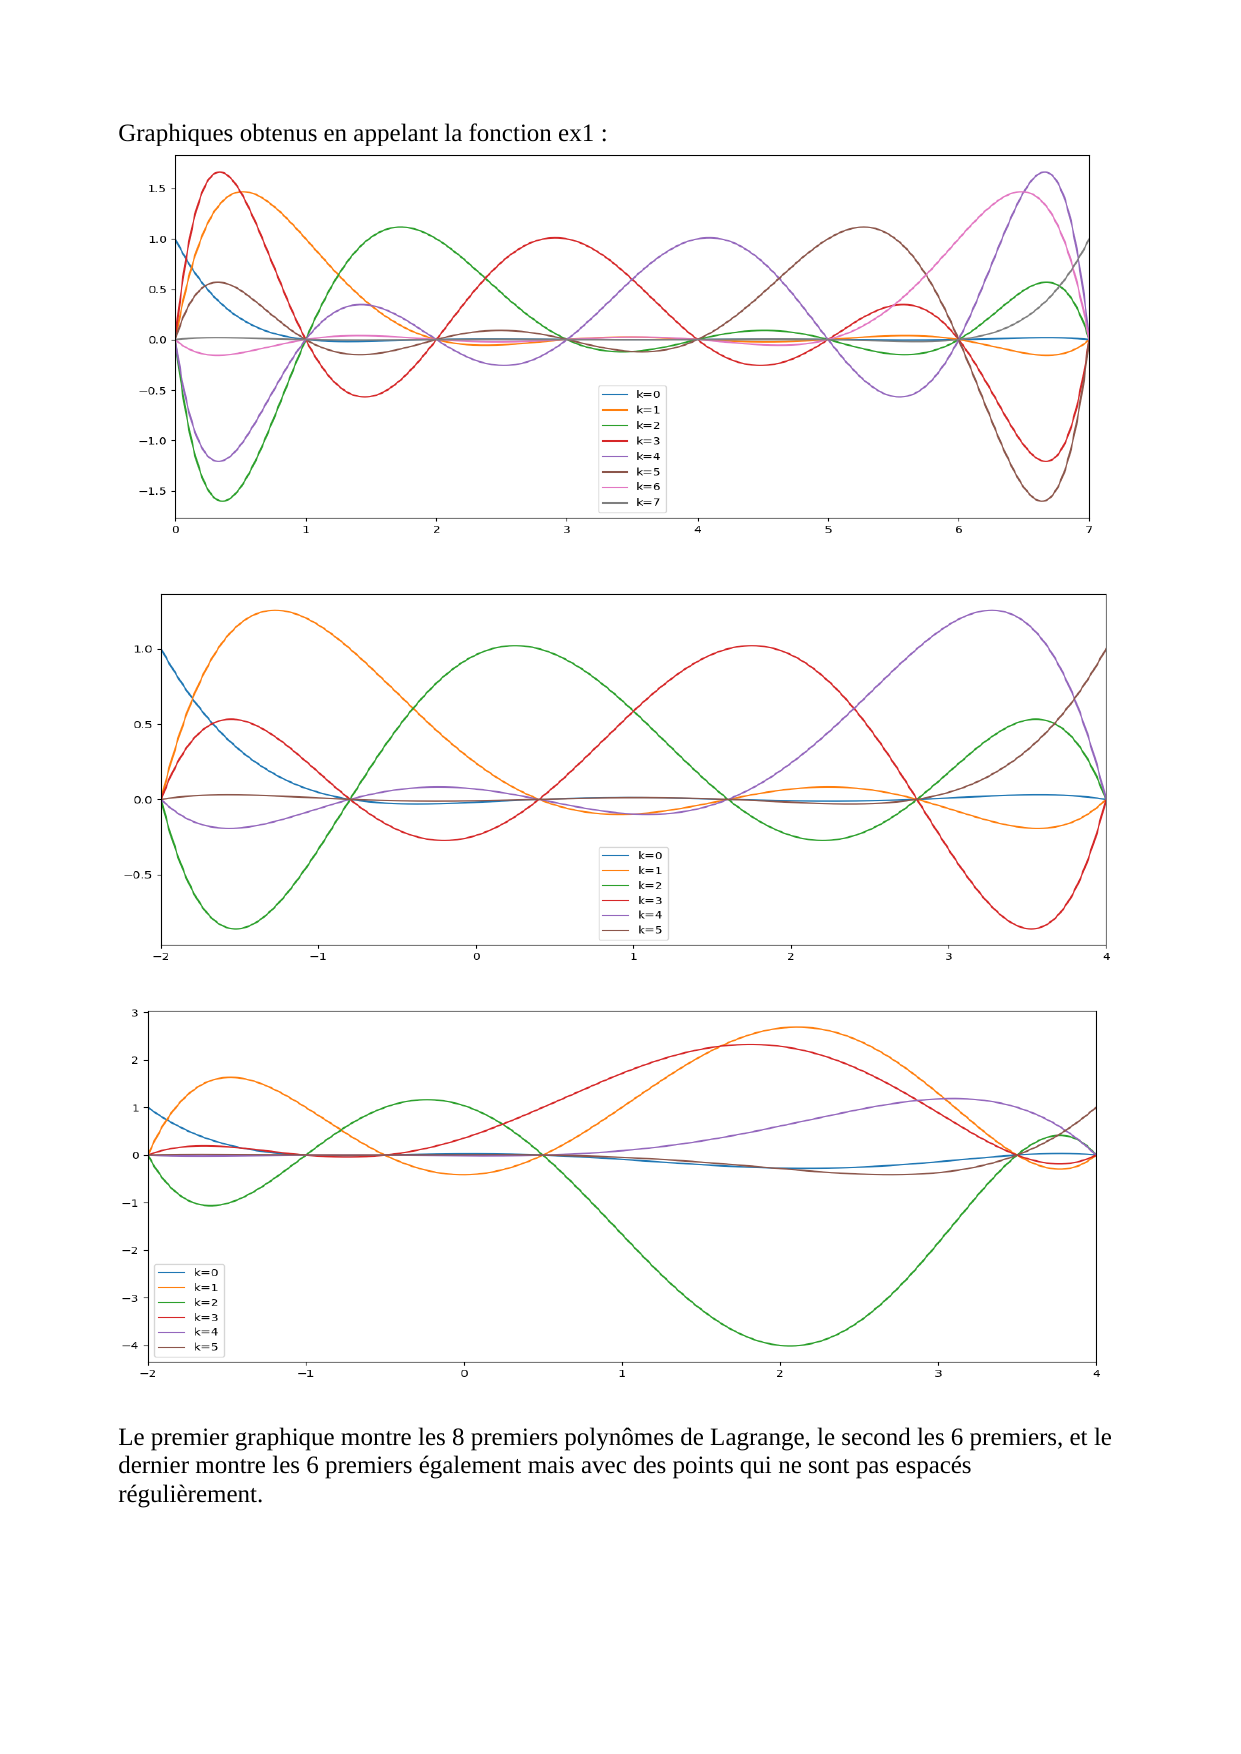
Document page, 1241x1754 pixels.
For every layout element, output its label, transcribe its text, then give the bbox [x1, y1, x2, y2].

text Graphiques obtenus en appelant la fonction ex1 : [118, 118, 1122, 146]
text Le premier graphique montre les 8 premiers polynômes de Lagrange, le second les 6 premiers, et le dernier montre les 6 premiers également mais avec des points qui ne sont pas espacés régulièrement. [118, 1422, 1122, 1508]
picture [118, 999, 1123, 1393]
picture [118, 580, 1123, 971]
picture [118, 146, 1123, 552]
